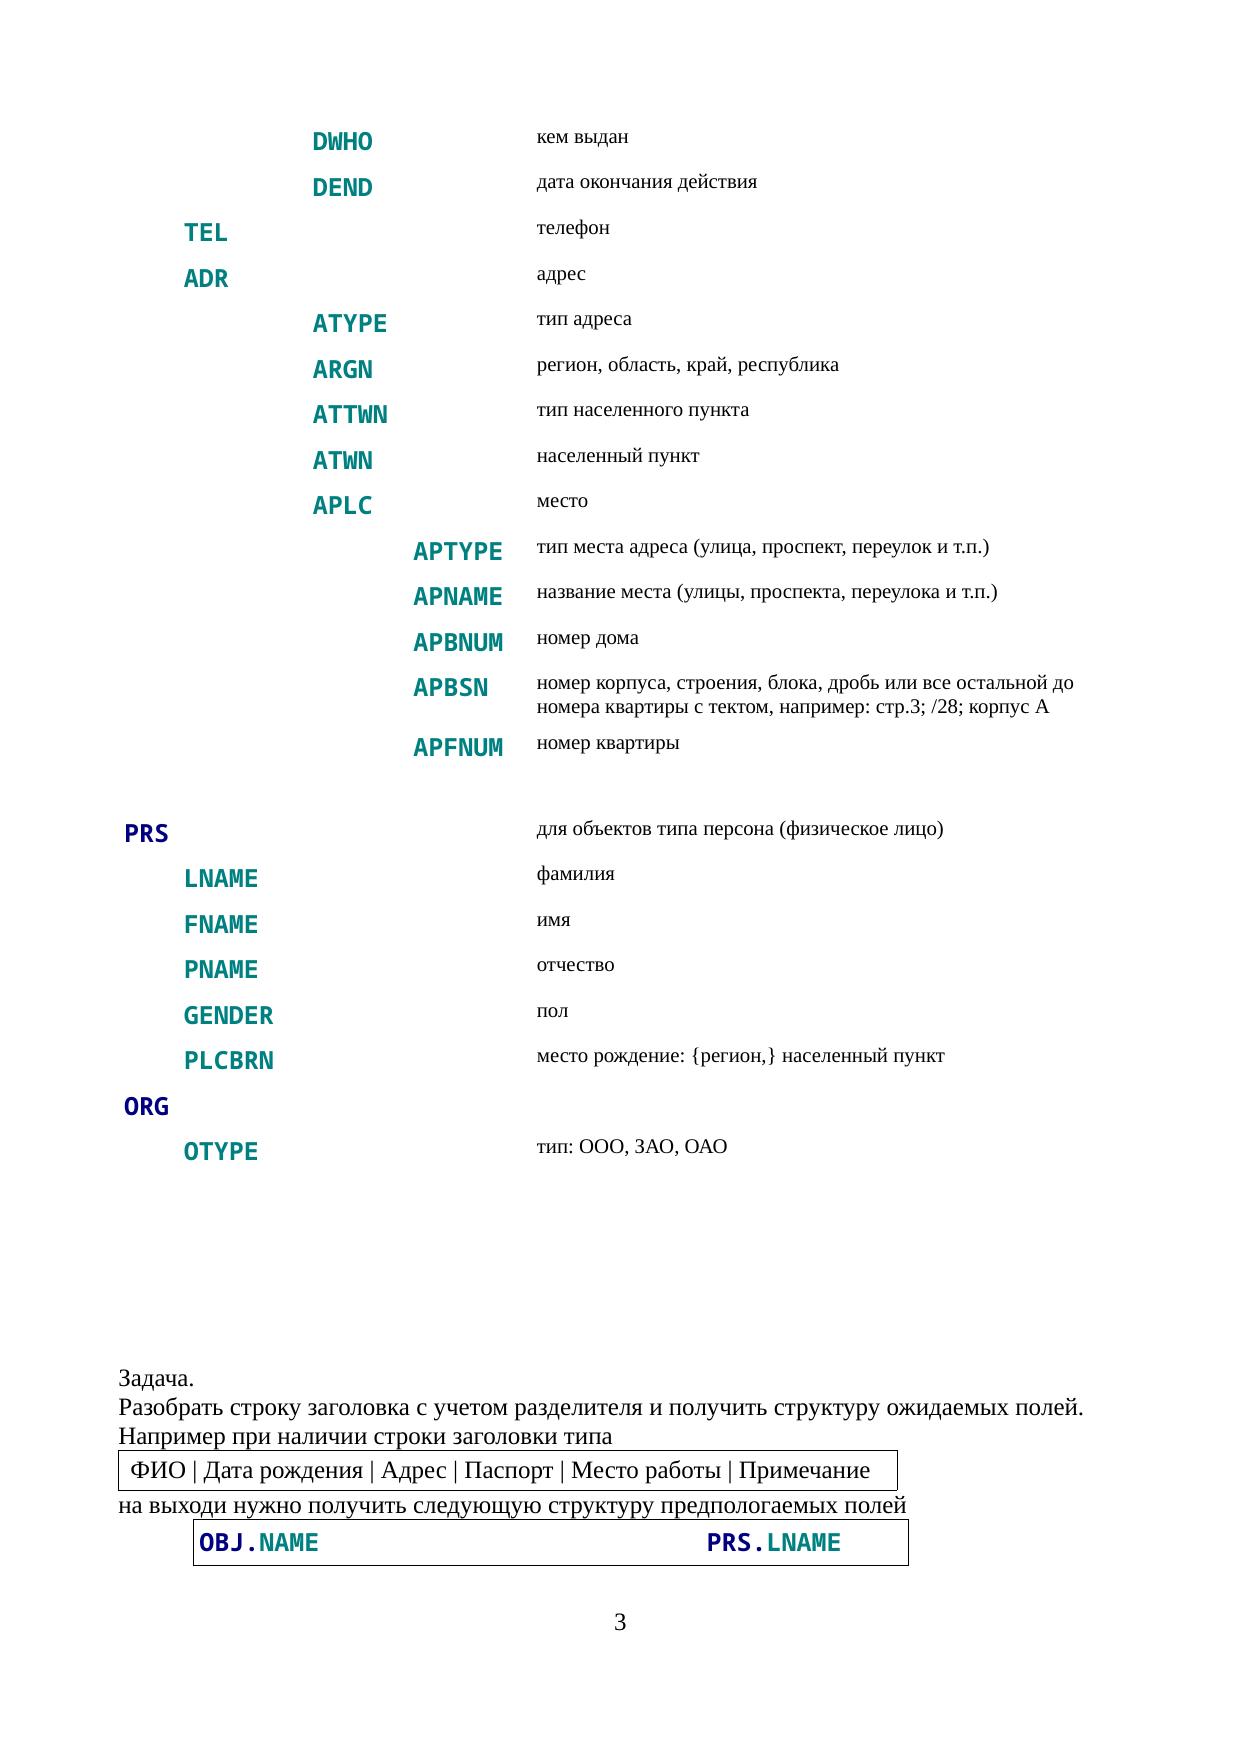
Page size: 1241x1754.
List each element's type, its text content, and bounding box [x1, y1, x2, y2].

table_cell APLC [307, 482, 407, 528]
table_cell [178, 300, 307, 346]
table_cell [531, 1174, 1122, 1214]
table_header PRS.LNAME [701, 1520, 908, 1564]
table_cell [408, 1254, 531, 1294]
table_cell [531, 1083, 1122, 1128]
text Например при наличии строки заголовки типа [118, 1421, 1122, 1450]
table_cell [307, 1214, 407, 1254]
table_cell [118, 1037, 178, 1083]
table_cell [178, 528, 307, 573]
table_cell [408, 209, 531, 255]
table_cell DEND [307, 164, 407, 209]
table_cell ATYPE [307, 300, 407, 346]
table_cell [307, 770, 407, 810]
table_cell [118, 1174, 178, 1214]
table_cell ATTWN [307, 391, 407, 437]
table_cell [531, 770, 1122, 810]
table_cell PNAME [178, 946, 307, 992]
table_cell имя [531, 901, 1122, 946]
table_cell [118, 391, 178, 437]
table_cell [118, 770, 178, 810]
table_cell [408, 118, 531, 164]
table_cell [178, 724, 307, 769]
table_cell [408, 1214, 531, 1254]
table_cell [178, 391, 307, 437]
table_cell [118, 528, 178, 573]
table_header ФИО | Дата рождения | Адрес | Паспорт | Место работы | Примечание [119, 1451, 897, 1490]
table_cell [118, 209, 178, 255]
table_cell [408, 1083, 531, 1128]
table_cell [408, 1295, 531, 1335]
table_cell [307, 209, 407, 255]
table_cell [118, 573, 178, 619]
table_cell LNAME [178, 855, 307, 901]
table_cell APTYPE [408, 528, 531, 573]
table_cell [307, 1295, 407, 1335]
table_cell адрес [531, 255, 1122, 300]
table_cell [307, 855, 407, 901]
table_cell регион, область, край, республика [531, 346, 1122, 391]
table_cell отчество [531, 946, 1122, 992]
table_cell тип места адреса (улица, проспект, переулок и т.п.) [531, 528, 1122, 573]
table_cell [307, 724, 407, 769]
table_cell [408, 901, 531, 946]
table_cell [118, 255, 178, 300]
table_cell фамилия [531, 855, 1122, 901]
table_cell [118, 946, 178, 992]
table_cell PLCBRN [178, 1037, 307, 1083]
table_cell PRS [118, 810, 178, 855]
table_cell [307, 1254, 407, 1294]
table_cell DWHO [307, 118, 407, 164]
table_cell [307, 1174, 407, 1214]
table_cell [307, 1128, 407, 1174]
table_cell [408, 437, 531, 482]
table_cell [307, 528, 407, 573]
table_cell [307, 1083, 407, 1128]
table_cell [408, 946, 531, 992]
table_cell [118, 1254, 178, 1294]
table_cell [408, 770, 531, 810]
table_cell для объектов типа персона (физическое лицо) [531, 810, 1122, 855]
table_cell APBSN [408, 664, 531, 724]
table_cell кем выдан [531, 118, 1122, 164]
table_cell [118, 619, 178, 664]
table_cell [408, 992, 531, 1037]
table_cell [178, 164, 307, 209]
table_cell дата окончания действия [531, 164, 1122, 209]
table_cell [118, 482, 178, 528]
table_cell [118, 855, 178, 901]
table_cell [178, 770, 307, 810]
table_cell [307, 946, 407, 992]
table_cell [118, 992, 178, 1037]
table_cell пол [531, 992, 1122, 1037]
table_cell ADR [178, 255, 307, 300]
table_cell ARGN [307, 346, 407, 391]
table_cell [178, 573, 307, 619]
table_cell телефон [531, 209, 1122, 255]
table_cell тип адреса [531, 300, 1122, 346]
table_cell [307, 1037, 407, 1083]
table_cell [408, 810, 531, 855]
table_cell [408, 346, 531, 391]
table_cell ORG [118, 1083, 178, 1128]
table_cell [307, 255, 407, 300]
table_cell [531, 1254, 1122, 1294]
table_cell APFNUM [408, 724, 531, 769]
text на выходи нужно получить следующую структуру предпологаемых полей [118, 1490, 1122, 1519]
table_cell [531, 1295, 1122, 1335]
table_cell [307, 619, 407, 664]
table_cell [118, 437, 178, 482]
table_cell [118, 724, 178, 769]
table_cell [118, 664, 178, 724]
table_cell [178, 482, 307, 528]
table_cell тип населенного пункта [531, 391, 1122, 437]
table_cell [408, 855, 531, 901]
table_cell [178, 664, 307, 724]
table_cell APBNUM [408, 619, 531, 664]
table_cell [307, 901, 407, 946]
table_cell [178, 1083, 307, 1128]
table_cell [118, 1295, 178, 1335]
table_cell [118, 1214, 178, 1254]
table_cell APNAME [408, 573, 531, 619]
table_cell [408, 482, 531, 528]
table_cell населенный пункт [531, 437, 1122, 482]
table_cell место [531, 482, 1122, 528]
table_cell [178, 619, 307, 664]
table_cell [531, 1214, 1122, 1254]
table_header OBJ.NAME [194, 1520, 701, 1564]
table_cell [408, 164, 531, 209]
table_cell [307, 664, 407, 724]
text Задача. [118, 1363, 1122, 1392]
table_cell номер квартиры [531, 724, 1122, 769]
table_cell [118, 118, 178, 164]
table_cell [178, 1254, 307, 1294]
table_cell тип: ООО, ЗАО, ОАО [531, 1128, 1122, 1174]
table_cell [307, 573, 407, 619]
table_cell [178, 437, 307, 482]
table_cell FNAME [178, 901, 307, 946]
table_cell [178, 346, 307, 391]
table_cell место рождение: {регион,} населенный пункт [531, 1037, 1122, 1083]
table_cell [408, 391, 531, 437]
table_cell название места (улицы, проспекта, переулока и т.п.) [531, 573, 1122, 619]
table_cell [178, 1214, 307, 1254]
table_cell номер корпуса, строения, блока, дробь или все остальной до номера квартиры с тектом, например: стр.3; /28; корпус А [531, 664, 1122, 724]
table_cell номер дома [531, 619, 1122, 664]
table_cell [307, 810, 407, 855]
table_cell [118, 901, 178, 946]
table_cell GENDER [178, 992, 307, 1037]
table_cell OTYPE [178, 1128, 307, 1174]
table_cell ATWN [307, 437, 407, 482]
table_cell [118, 346, 178, 391]
table_cell TEL [178, 209, 307, 255]
table_cell [178, 810, 307, 855]
table_cell [408, 300, 531, 346]
table_cell [118, 1128, 178, 1174]
table_cell [178, 1174, 307, 1214]
table_cell [408, 255, 531, 300]
table_cell [118, 164, 178, 209]
table_cell [118, 300, 178, 346]
table_cell [408, 1128, 531, 1174]
table_cell [408, 1037, 531, 1083]
table_cell [408, 1174, 531, 1214]
table_cell [178, 1295, 307, 1335]
text Разобрать строку заголовка с учетом разделителя и получить структуру ожидаемых полей. [118, 1392, 1122, 1421]
table_cell [307, 992, 407, 1037]
table_cell [178, 118, 307, 164]
